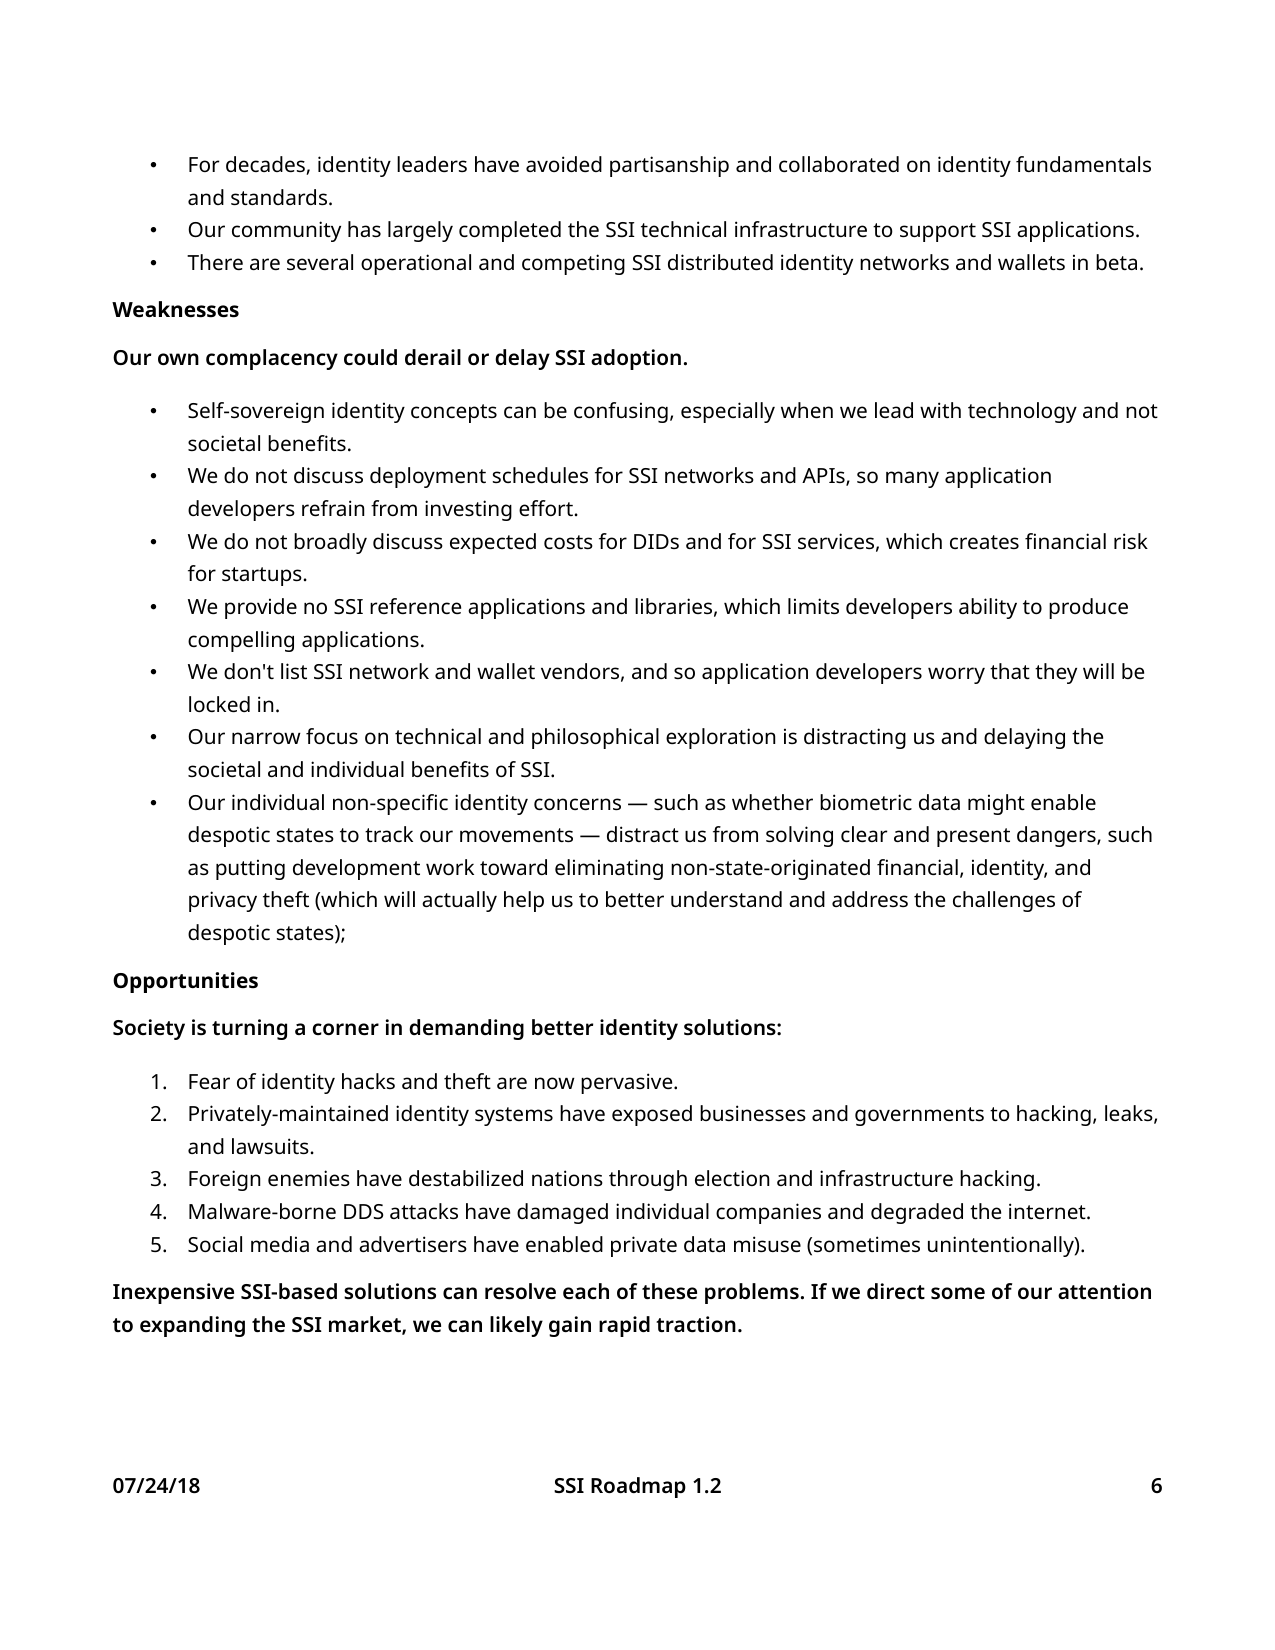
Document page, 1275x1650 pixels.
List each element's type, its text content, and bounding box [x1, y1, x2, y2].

subtitle Weaknesses [112, 295, 1162, 324]
list Fear of identity hacks and theft are now pervasive. [150, 1067, 1162, 1095]
list For decades, identity leaders have avoided partisanship and collaborated on identity fundamentals and standards. [150, 150, 1162, 211]
list Our community has largely completed the SSI technical infrastructure to support SSI applications. [150, 215, 1162, 244]
list Social media and advertisers have enabled private data misuse (sometimes unintentionally). [150, 1230, 1162, 1258]
list Foreign enemies have destabilized nations through election and infrastructure hacking. [150, 1164, 1162, 1193]
text Inexpensive SSI-based solutions can resolve each of these problems. If we direct some of our attention to expanding the SSI market, we can likely gain rapid traction. [112, 1277, 1162, 1338]
text Society is turning a corner in demanding better identity solutions: [112, 1013, 1162, 1042]
list There are several operational and competing SSI distributed identity networks and wallets in beta. [150, 248, 1162, 276]
list We don't list SSI network and wallet vendors, and so application developers worry that they will be locked in. [150, 657, 1162, 718]
text Our own complacency could derail or delay SSI adoption. [112, 343, 1162, 371]
list Our individual non-specific identity concerns — such as whether biometric data might enable despotic states to track our movements — distract us from solving clear and present dangers, such as putting development work toward eliminating non-state-originated financial, identity, and privacy theft (which will actually help us to better understand and address the challenges of despotic states); [150, 788, 1162, 947]
list Our narrow focus on technical and philosophical exploration is distracting us and delaying the societal and individual benefits of SSI. [150, 722, 1162, 783]
list Privately-maintained identity systems have exposed businesses and governments to hacking, leaks, and lawsuits. [150, 1099, 1162, 1160]
list Malware-borne DDS attacks have damaged individual companies and degraded the internet. [150, 1197, 1162, 1226]
list We provide no SSI reference applications and libraries, which limits developers ability to produce compelling applications. [150, 592, 1162, 653]
list Self-sovereign identity concepts can be confusing, especially when we lead with technology and not societal benefits. [150, 396, 1162, 457]
list We do not discuss deployment schedules for SSI networks and APIs, so many application developers refrain from investing effort. [150, 462, 1162, 523]
list We do not broadly discuss expected costs for DIDs and for SSI services, which creates financial risk for startups. [150, 527, 1162, 588]
subtitle Opportunities [112, 966, 1162, 994]
